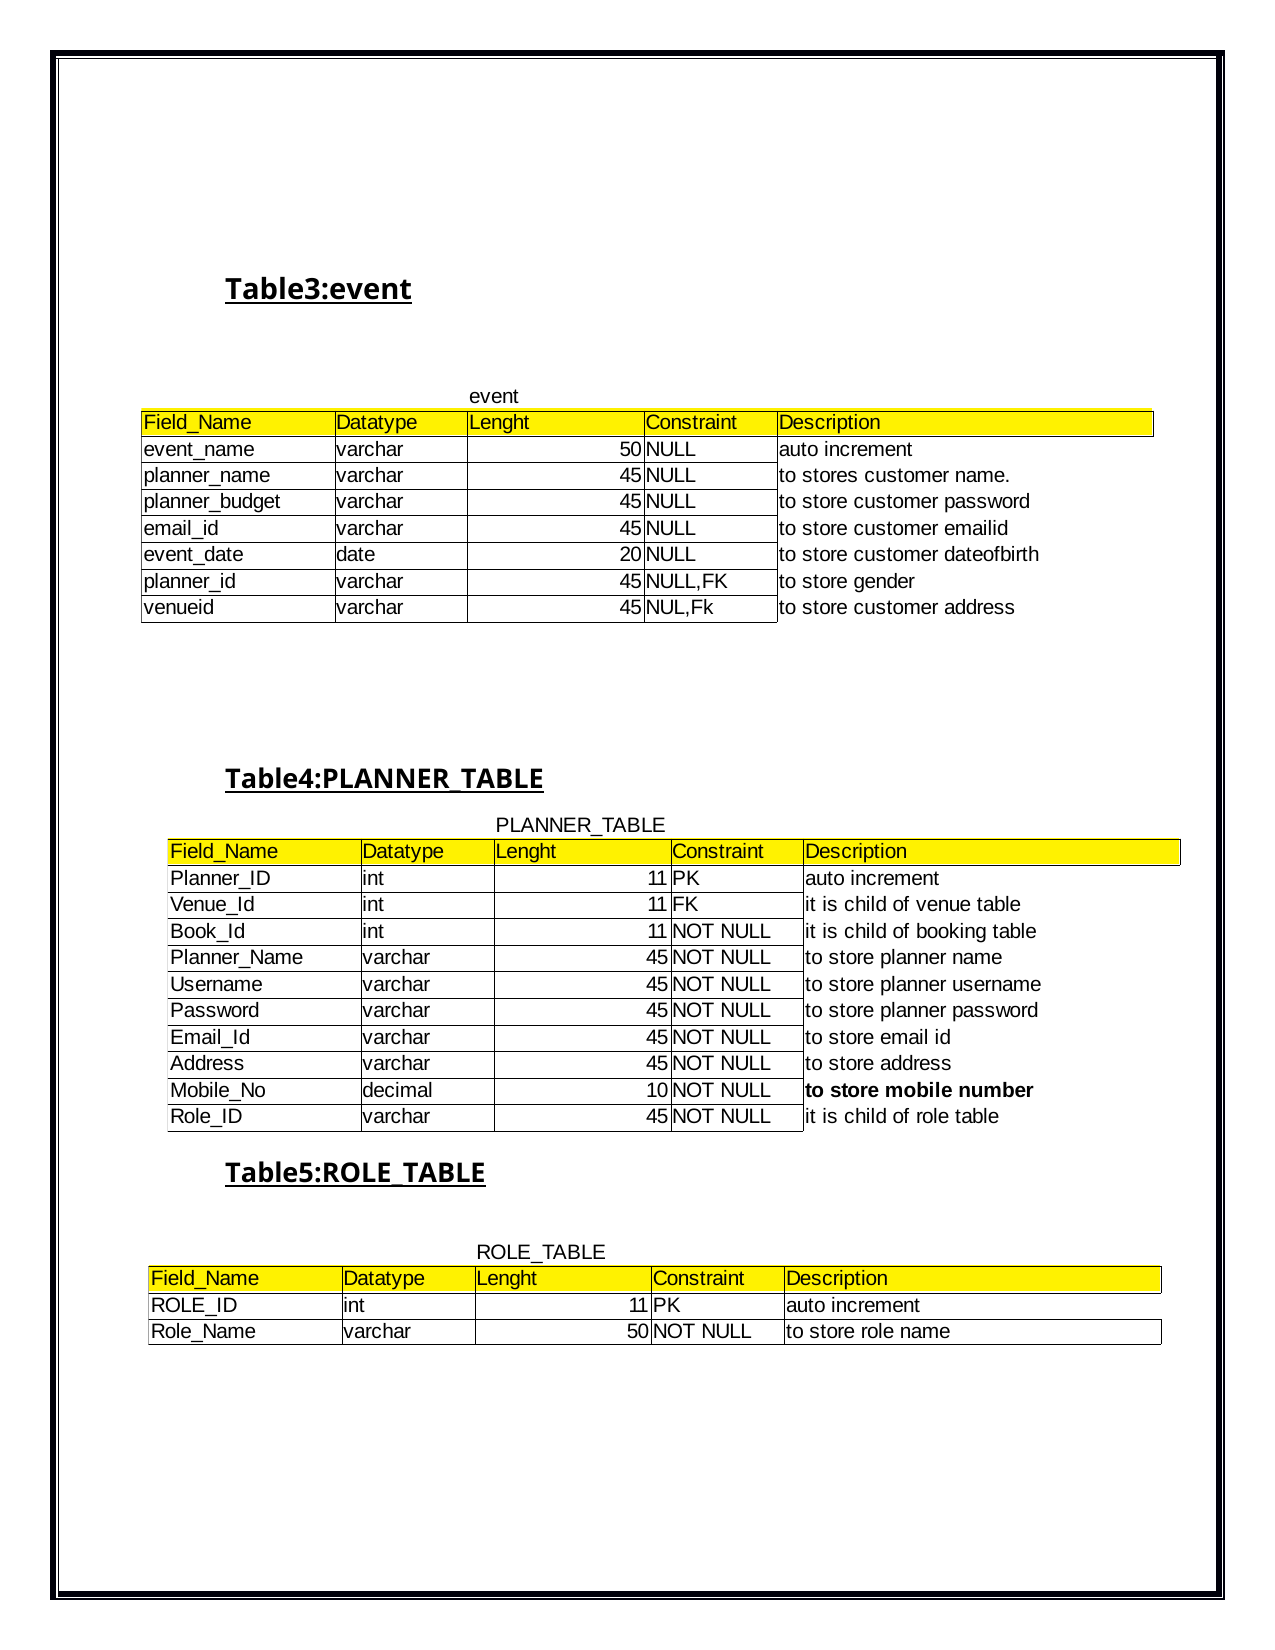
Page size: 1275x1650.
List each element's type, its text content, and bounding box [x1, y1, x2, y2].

text Table5:ROLE_TABLE [362, 972, 494, 998]
text Table5:ROLE_TABLE [495, 893, 671, 918]
text Table5:ROLE_TABLE [495, 972, 671, 998]
text Table5:ROLE_TABLE [672, 1026, 803, 1051]
text Table5:ROLE_TABLE [495, 1079, 671, 1104]
text Table4:PLANNER_TABLE [225, 760, 1125, 797]
text Table5:ROLE_TABLE [362, 1026, 494, 1051]
text Table5:ROLE_TABLE [362, 919, 494, 945]
text Table5:ROLE_TABLE [225, 866, 361, 892]
text Table5:ROLE_TABLE [495, 1052, 671, 1078]
text Table5:ROLE_TABLE [225, 919, 361, 945]
text Table5:ROLE_TABLE [495, 866, 671, 892]
text Table5:ROLE_TABLE [362, 893, 494, 918]
text Table5:ROLE_TABLE [225, 1052, 361, 1078]
text Table5:ROLE_TABLE [495, 946, 671, 971]
text Table5:ROLE_TABLE [672, 946, 803, 971]
text Table5:ROLE_TABLE [672, 893, 803, 918]
text Table5:ROLE_TABLE [495, 1026, 671, 1051]
text Table5:ROLE_TABLE [495, 919, 671, 945]
text Table5:ROLE_TABLE [225, 818, 1125, 838]
text Table5:ROLE_TABLE [362, 1052, 494, 1078]
text Table5:ROLE_TABLE [362, 866, 494, 892]
text Table3:event [225, 268, 1125, 308]
text Table5:ROLE_TABLE [495, 999, 671, 1025]
text Table5:ROLE_TABLE [672, 972, 803, 998]
text Table5:ROLE_TABLE [225, 972, 361, 998]
text Table5:ROLE_TABLE [225, 893, 361, 918]
text Table5:ROLE_TABLE [362, 946, 494, 971]
text Table5:ROLE_TABLE [672, 919, 803, 945]
text Table5:ROLE_TABLE [495, 1105, 671, 1131]
text Table5:ROLE_TABLE [672, 866, 803, 892]
text Table5:ROLE_TABLE [672, 1079, 803, 1104]
text Table5:ROLE_TABLE [225, 1026, 361, 1051]
text Table5:ROLE_TABLE [672, 999, 803, 1025]
text Table5:ROLE_TABLE [362, 999, 494, 1025]
text Table5:ROLE_TABLE [362, 1105, 494, 1131]
text Table5:ROLE_TABLE [225, 946, 361, 971]
text Table5:ROLE_TABLE [225, 1079, 361, 1104]
text Table5:ROLE_TABLE [225, 866, 1125, 1191]
text Table5:ROLE_TABLE [225, 999, 361, 1025]
text Table5:ROLE_TABLE [225, 1105, 361, 1131]
text Table5:ROLE_TABLE [362, 1079, 494, 1104]
text Table5:ROLE_TABLE [672, 1052, 803, 1078]
